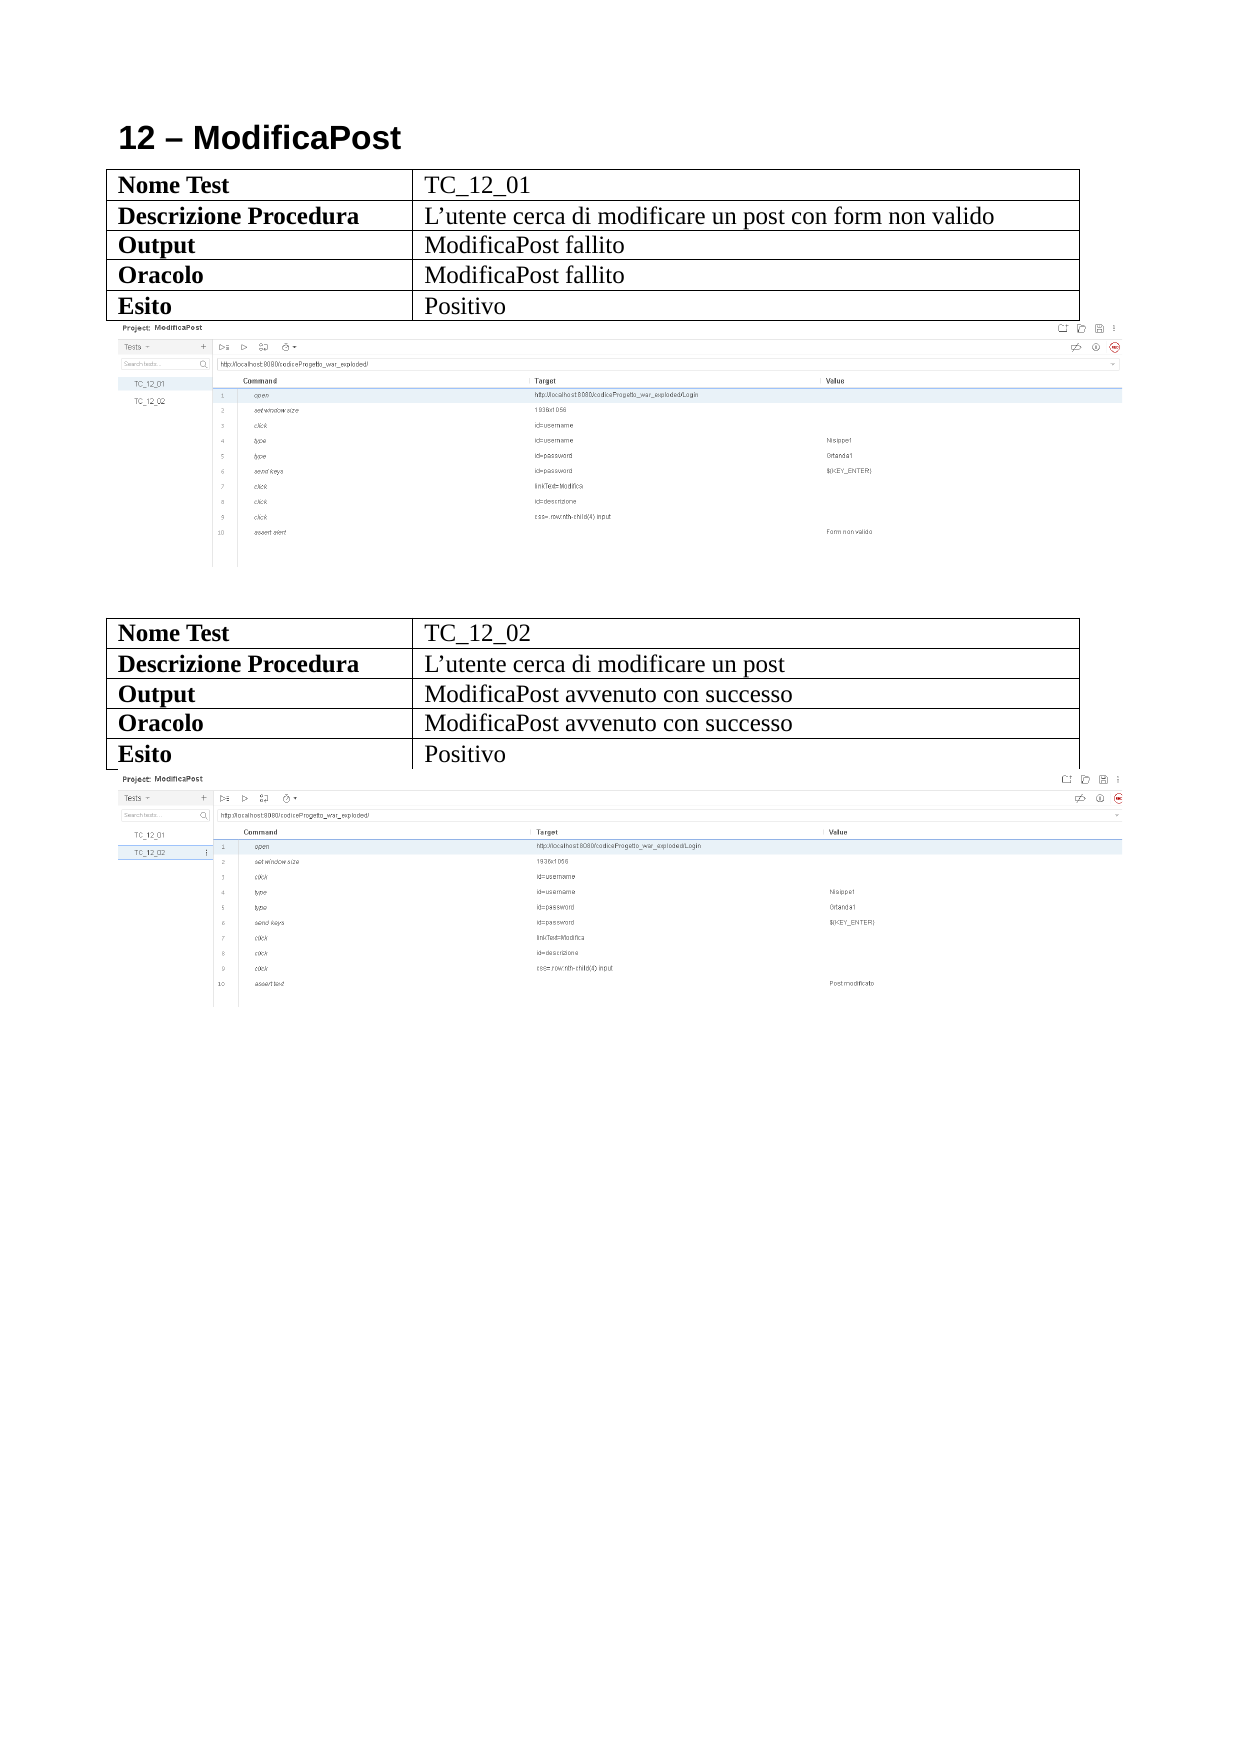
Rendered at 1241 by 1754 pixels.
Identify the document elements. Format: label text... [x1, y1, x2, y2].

picture [118, 321, 1123, 567]
table_header Nome Test [107, 170, 412, 200]
table_cell Positivo [413, 291, 1079, 320]
table_cell Output [107, 679, 412, 707]
table_cell ModificaPost fallito [413, 260, 1079, 290]
table_header TC_12_02 [413, 619, 1079, 648]
table_cell Oracolo [107, 709, 412, 738]
table_cell ModificaPost avvenuto con successo [413, 709, 1079, 738]
table_cell Descrizione Procedura [107, 201, 412, 229]
table_cell Output [107, 231, 412, 259]
table_cell Positivo [413, 739, 1079, 768]
table_cell ModificaPost avvenuto con successo [413, 679, 1079, 707]
table_cell Oracolo [107, 260, 412, 290]
table_header Nome Test [107, 619, 412, 648]
table_cell Descrizione Procedura [107, 649, 412, 678]
table_cell ModificaPost fallito [413, 231, 1079, 259]
table_cell Esito [107, 291, 412, 320]
table_cell Esito [107, 739, 412, 768]
picture [118, 769, 1123, 1007]
table_header TC_12_01 [413, 170, 1079, 200]
table_cell L’utente cerca di modificare un post [413, 649, 1079, 678]
table_cell L’utente cerca di modificare un post con form non valido [413, 201, 1079, 229]
subtitle 12 – ModificaPost [118, 118, 1122, 157]
